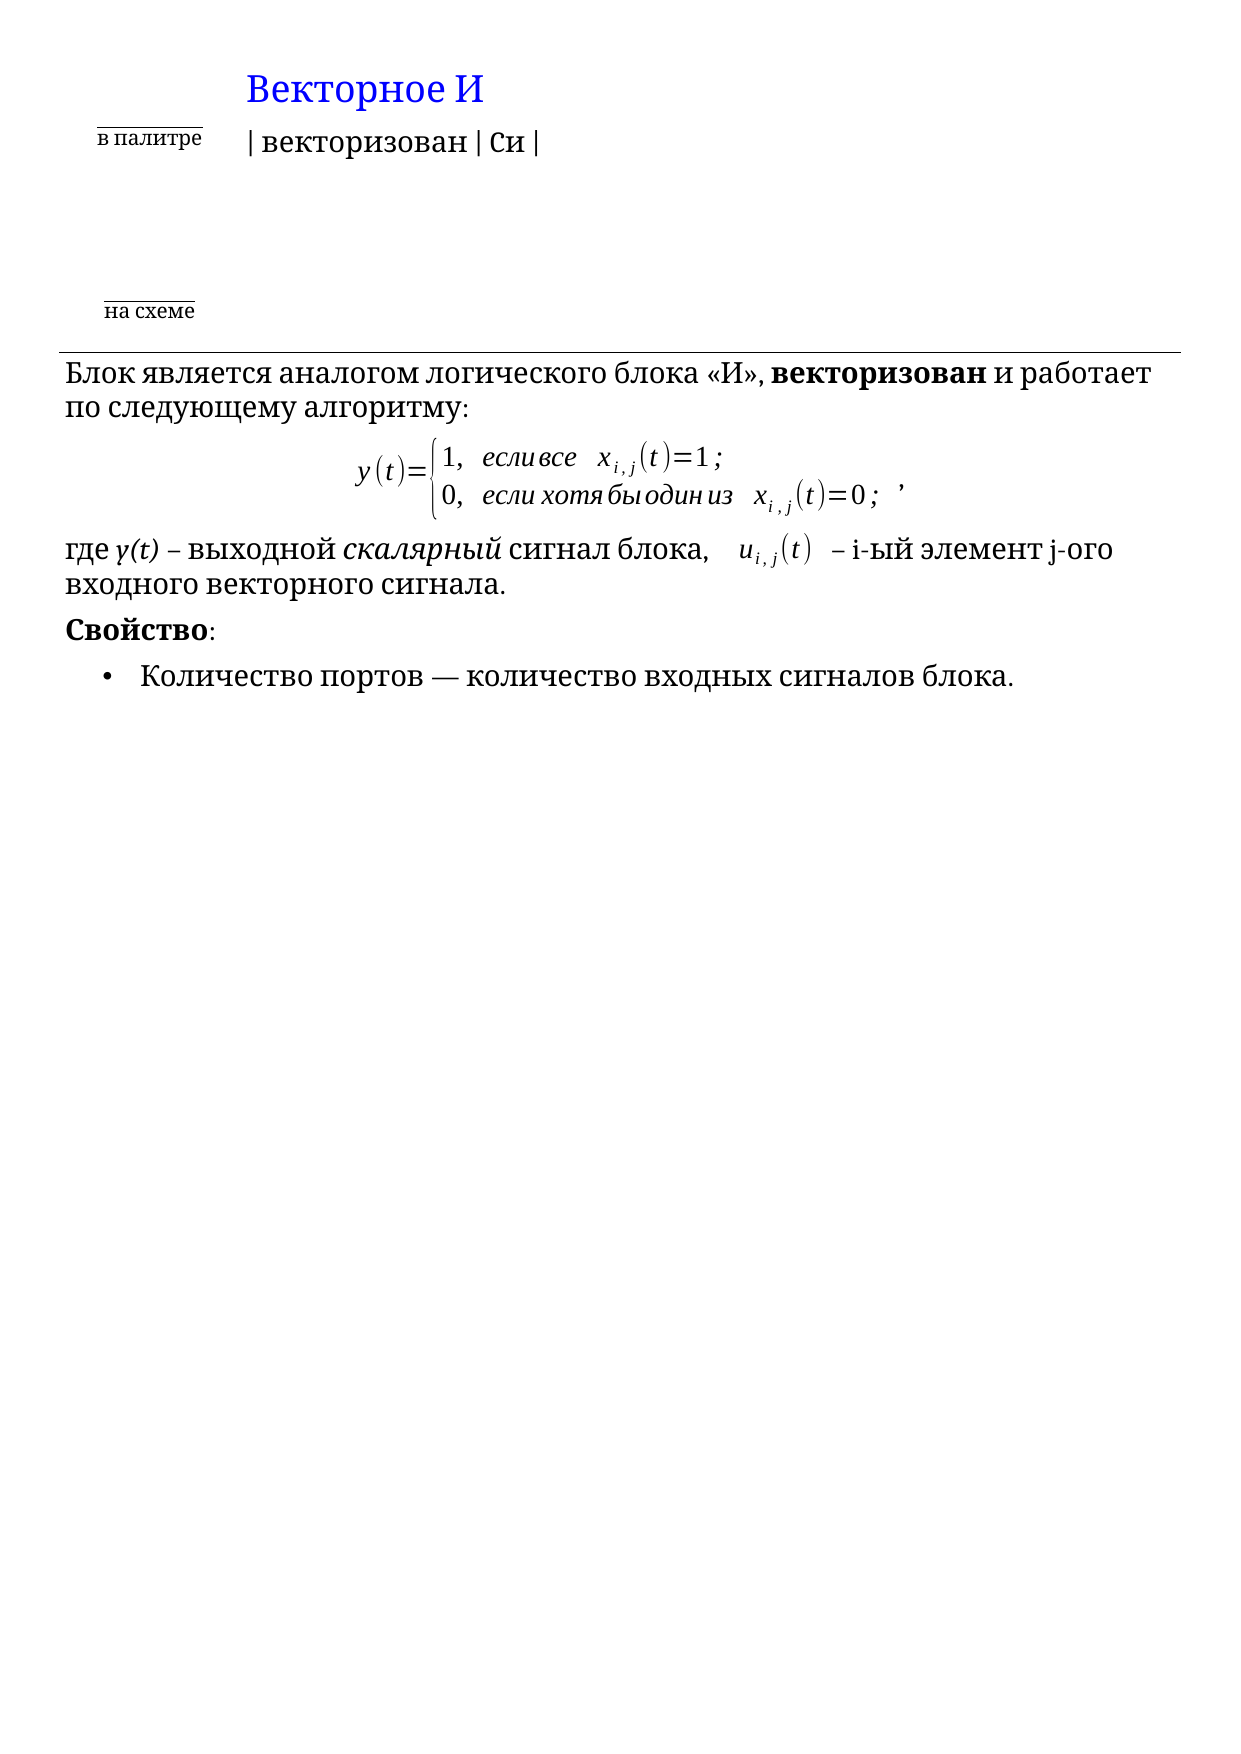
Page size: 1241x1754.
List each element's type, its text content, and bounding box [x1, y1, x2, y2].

table_cell Блок является аналогом логического блока «И», векторизован и работает по следующему алгоритму: , где y(t) – выходной скалярный сигнал блока, – i-ый элемент j-ого входного векторного сигнала. Свойство: Количество портов — количество входных сигналов блока. [59, 353, 1181, 712]
table_header [59, 59, 240, 121]
table_cell [240, 294, 1181, 352]
table_cell [59, 178, 240, 294]
table_cell [240, 178, 1181, 294]
table_header Векторное И [240, 59, 1181, 121]
table_cell | векторизован | Cи | [240, 121, 1181, 178]
table_cell в палитре [59, 121, 240, 178]
table_cell на схеме [59, 294, 240, 352]
